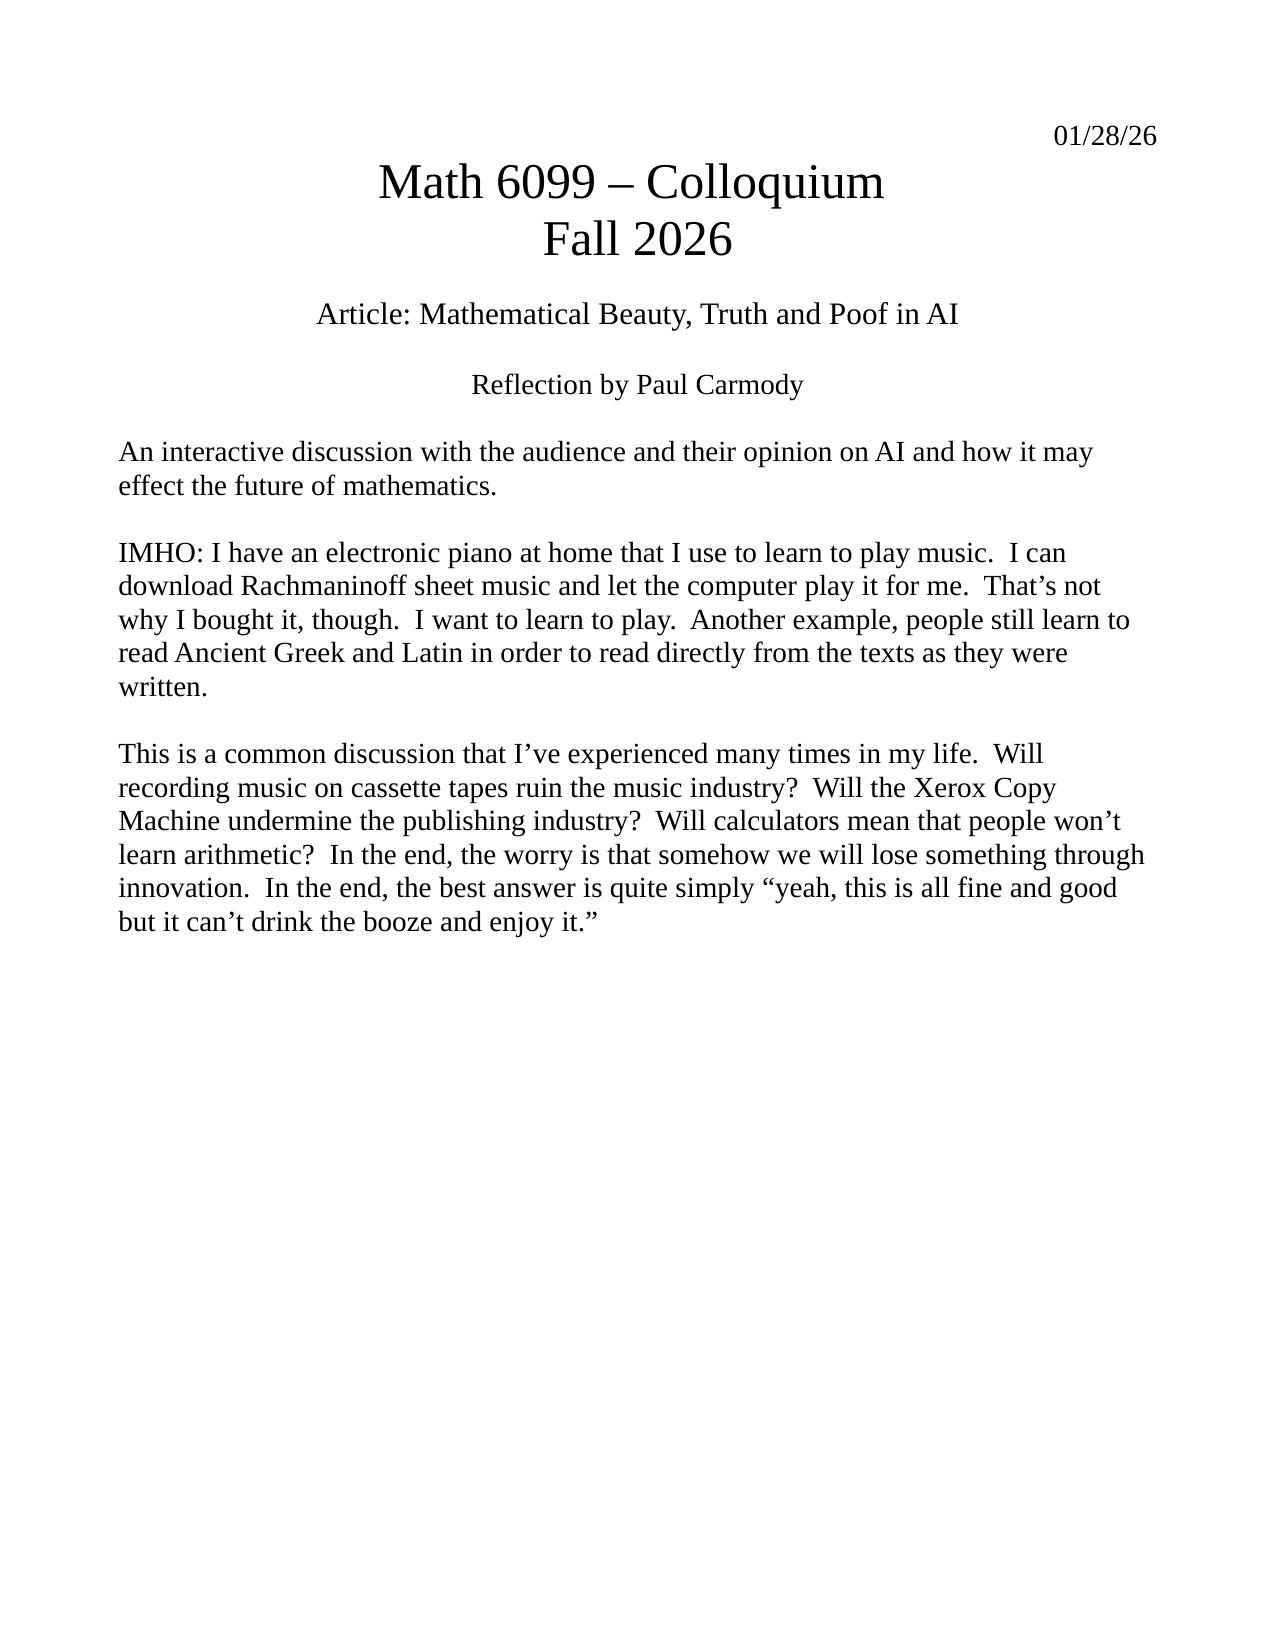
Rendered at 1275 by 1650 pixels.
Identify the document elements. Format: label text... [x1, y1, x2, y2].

text Article: Mathematical Beauty, Truth and Poof in AI [118, 295, 1157, 331]
text Reflection by Paul Carmody [118, 367, 1157, 401]
text Math 6099 – Colloquium [118, 152, 1157, 209]
text 01/28/26 [118, 118, 1157, 152]
text This is a common discussion that I’ve experienced many times in my life. Will recording music on cassette tapes ruin the music industry? Will the Xerox Copy Machine undermine the publishing industry? Will calculators mean that people won’t learn arithmetic? In the end, the worry is that somehow we will lose something through innovation. In the end, the best answer is quite simply “yeah, this is all fine and good but it can’t drink the booze and enjoy it.” [118, 736, 1157, 937]
text IMHO: I have an electronic piano at home that I use to learn to play music. I can download Rachmaninoff sheet music and let the computer play it for me. That’s not why I bought it, though. I want to learn to play. Another example, people still learn to read Ancient Greek and Latin in order to read directly from the texts as they were written. [118, 535, 1157, 703]
text Fall 2026 [118, 209, 1157, 267]
text An interactive discussion with the audience and their opinion on AI and how it may effect the future of mathematics. [118, 434, 1157, 501]
